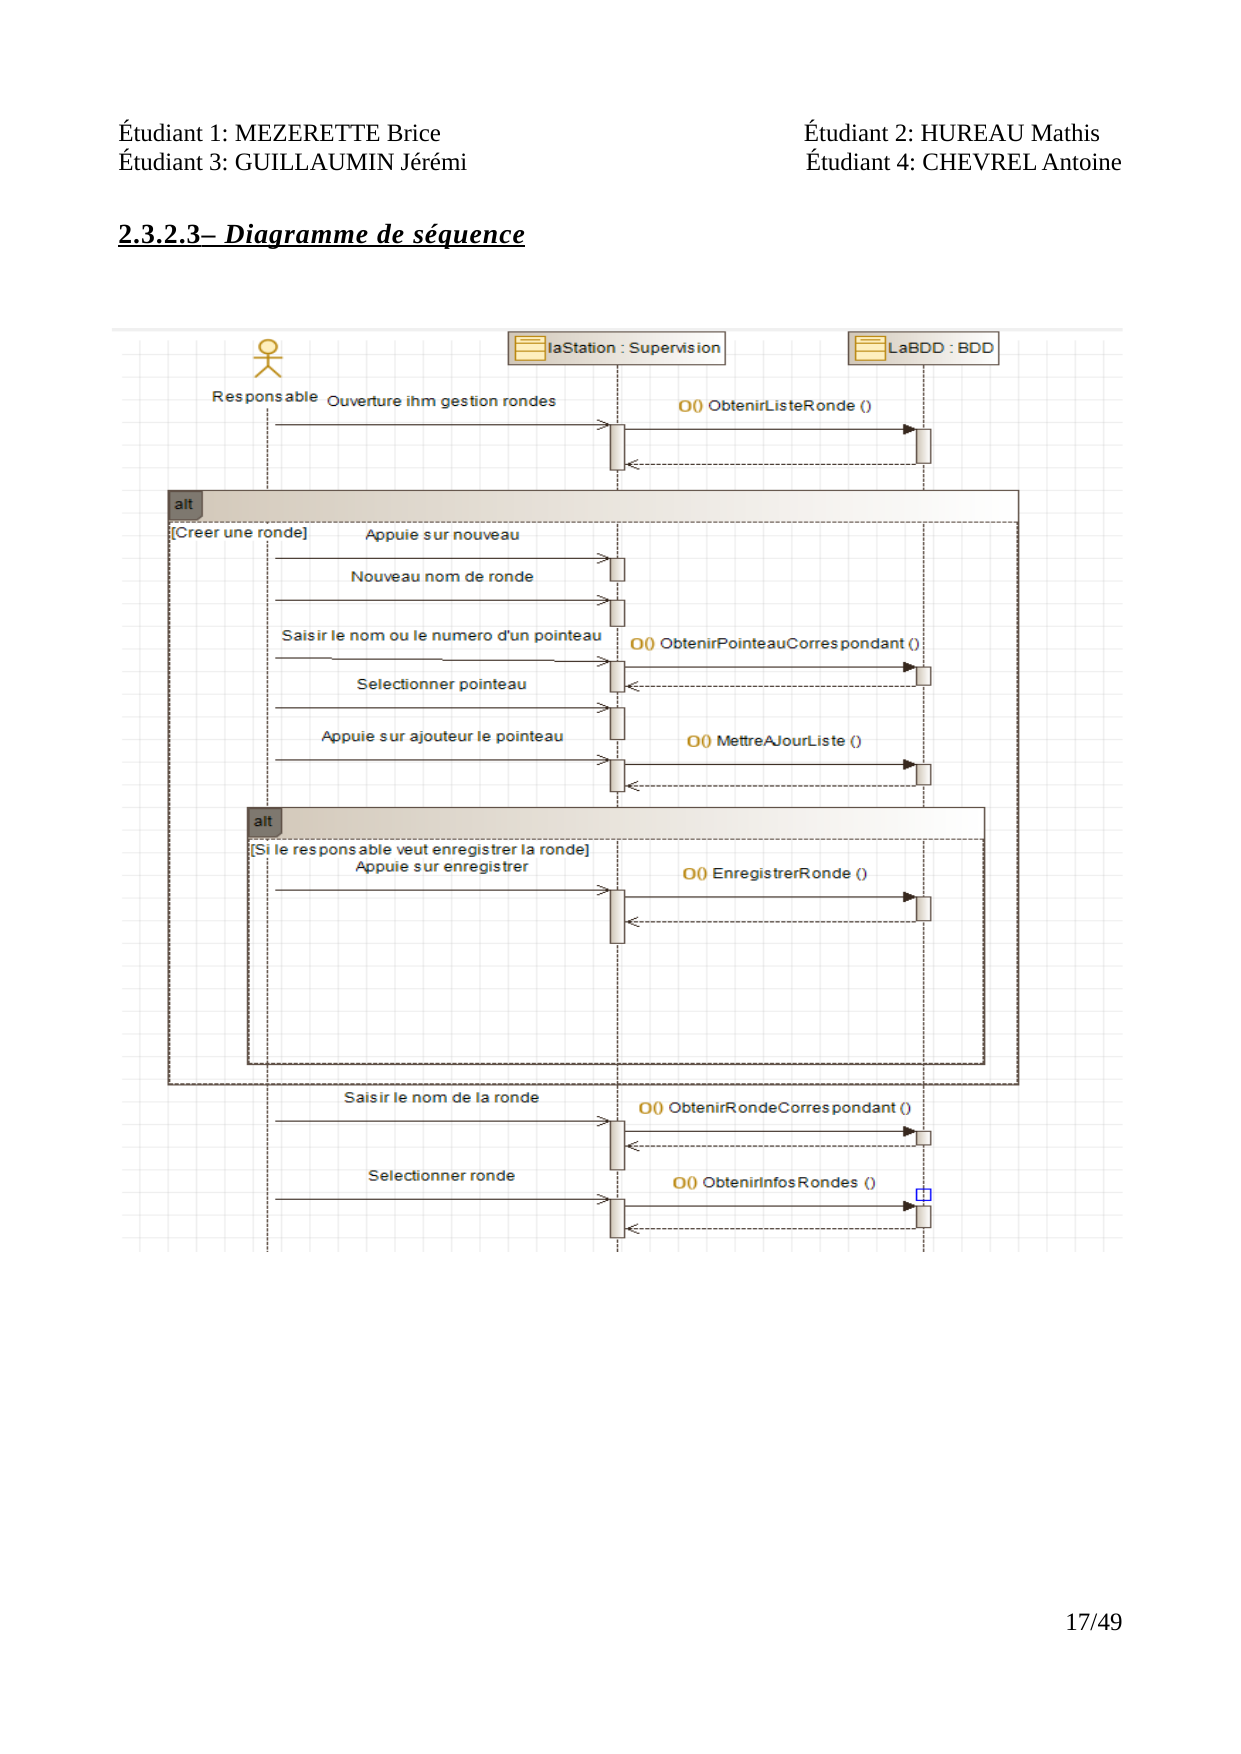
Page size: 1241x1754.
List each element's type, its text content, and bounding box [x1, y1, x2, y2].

subtitle 2.3.2.3– Diagramme de séquence [118, 218, 1122, 249]
picture [111, 328, 1123, 1252]
